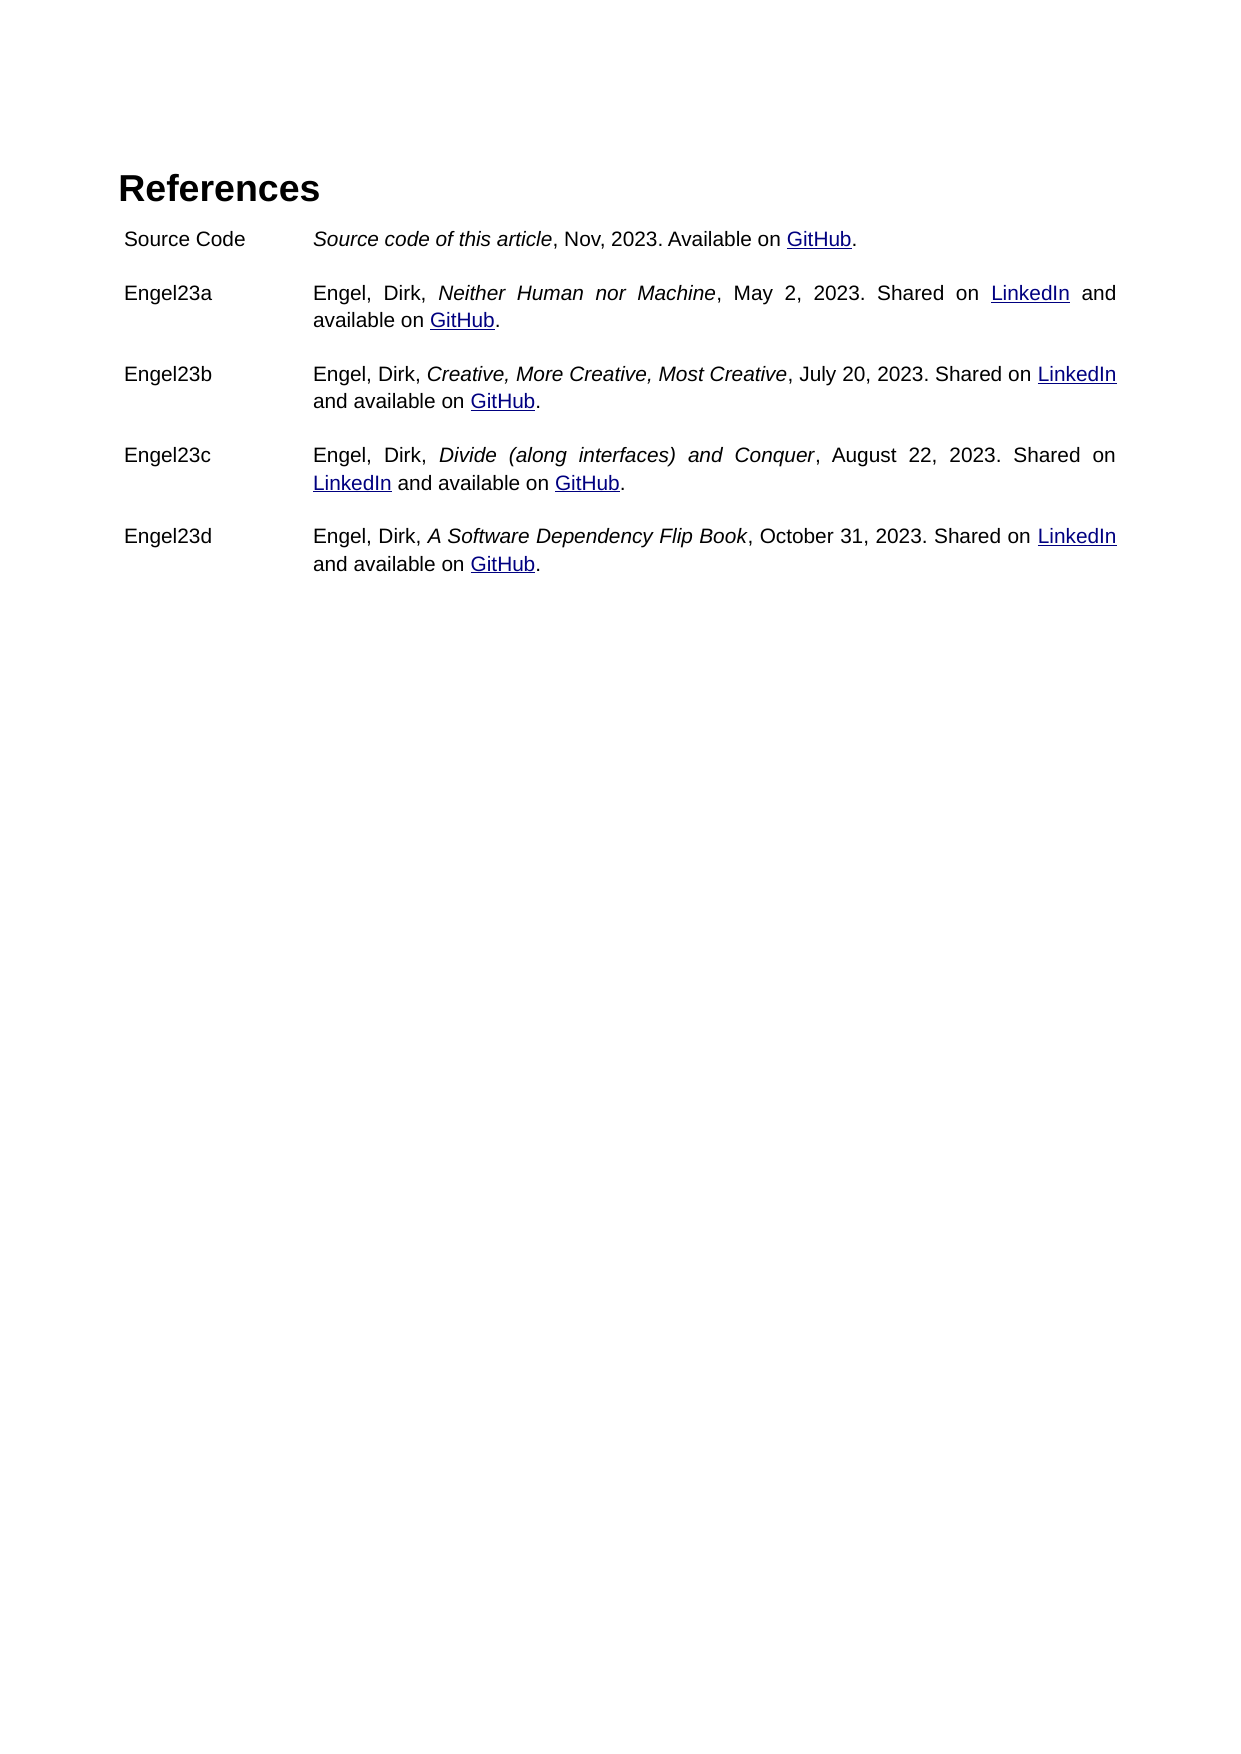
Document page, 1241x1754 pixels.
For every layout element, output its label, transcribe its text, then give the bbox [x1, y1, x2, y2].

table_cell Engel, Dirk, Neither Human nor Machine, May 2, 2023. Shared on LinkedIn and available on GitHub. [307, 275, 1122, 356]
table_header Source code of this article, Nov, 2023. Available on GitHub. [307, 222, 1122, 275]
table_cell Engel, Dirk, Divide (along interfaces) and Conquer, August 22, 2023. Shared on LinkedIn and available on GitHub. [307, 437, 1122, 518]
table_cell Engel23d [118, 518, 307, 599]
table_cell Engel23a [118, 275, 307, 356]
table_cell Engel, Dirk, A Software Dependency Flip Book, October 31, 2023. Shared on LinkedIn and available on GitHub. [307, 518, 1122, 599]
subtitle References [118, 166, 1122, 209]
table_cell Engel23b [118, 356, 307, 437]
table_cell Engel, Dirk, Creative, More Creative, Most Creative, July 20, 2023. Shared on LinkedIn and available on GitHub. [307, 356, 1122, 437]
table_header Source Code [118, 222, 307, 275]
table_cell Engel23c [118, 437, 307, 518]
